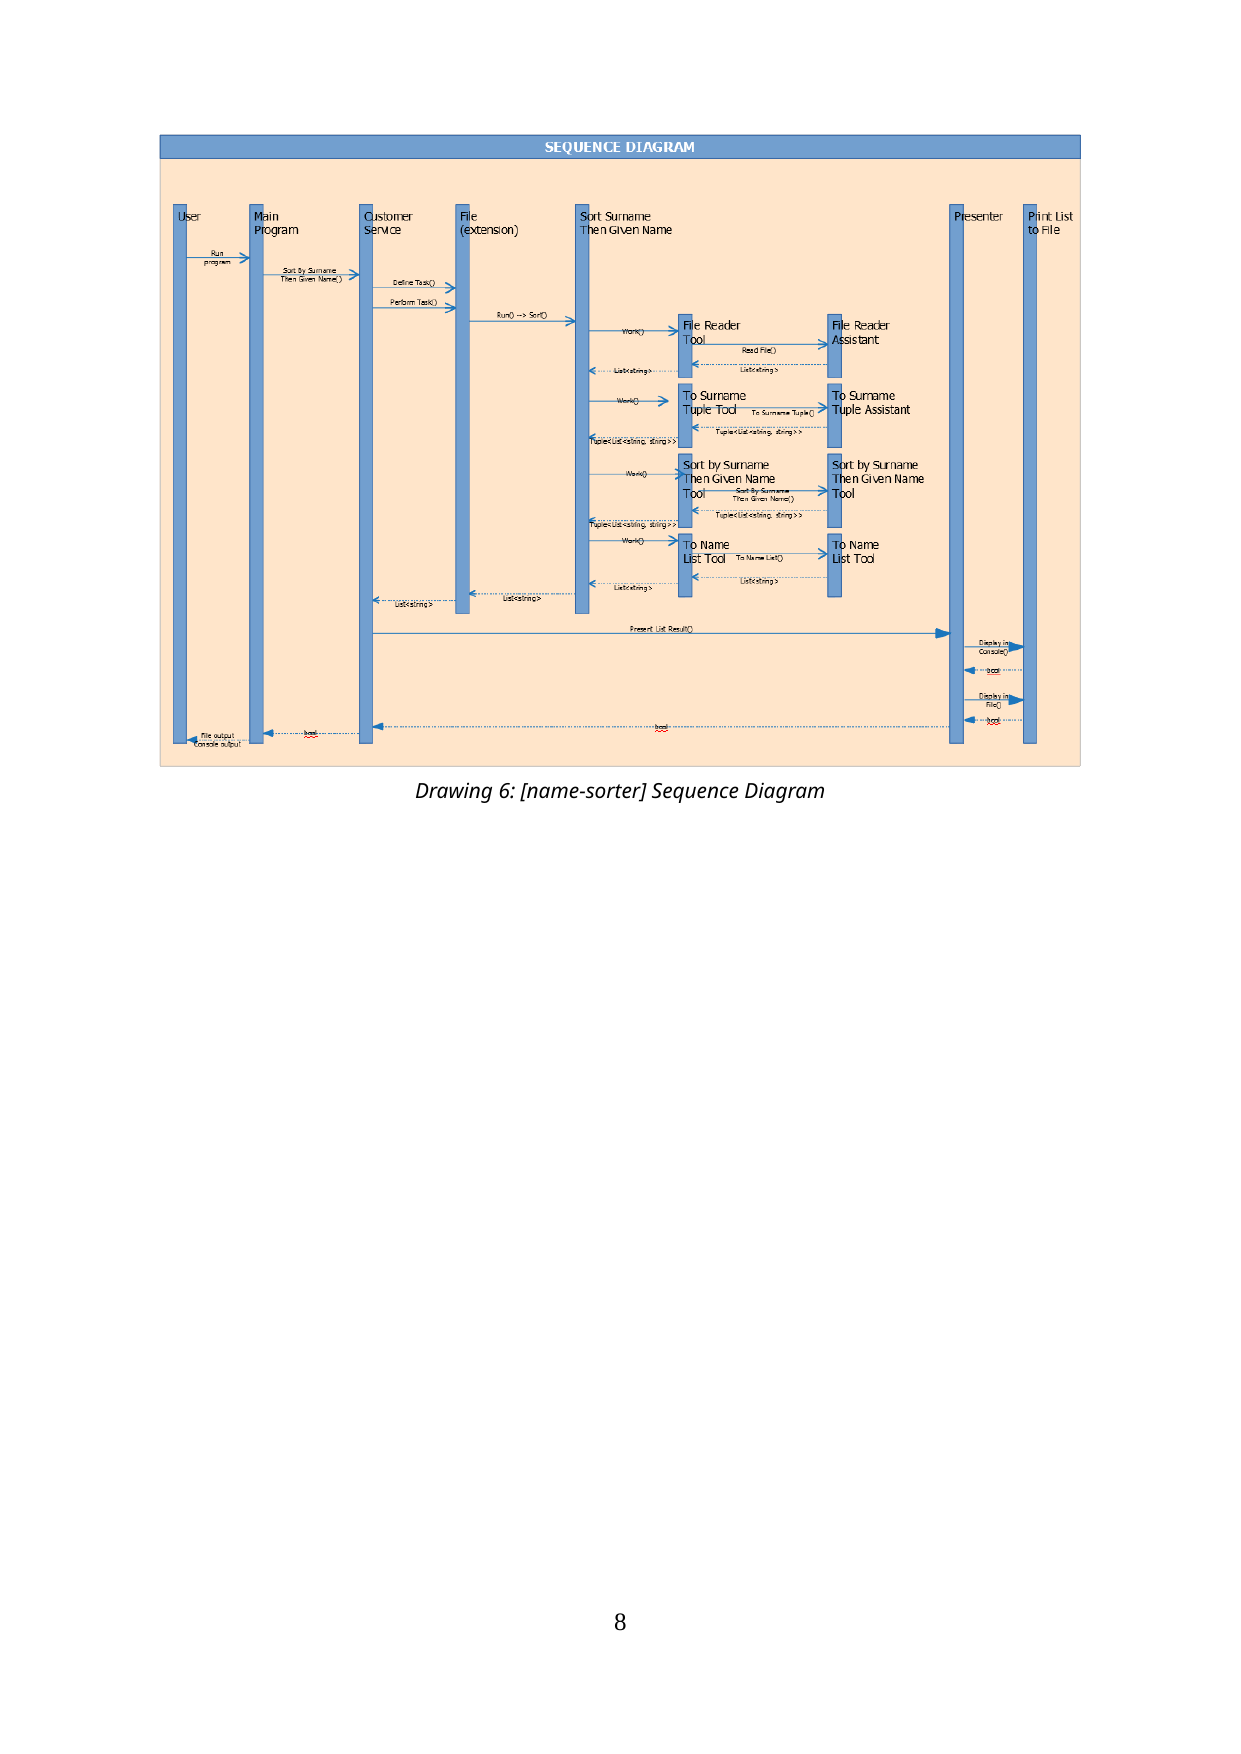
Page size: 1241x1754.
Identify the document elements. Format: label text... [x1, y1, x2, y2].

picture [155, 130, 1085, 771]
text Drawing 6: [name-sorter] Sequence Diagram [156, 771, 1084, 804]
